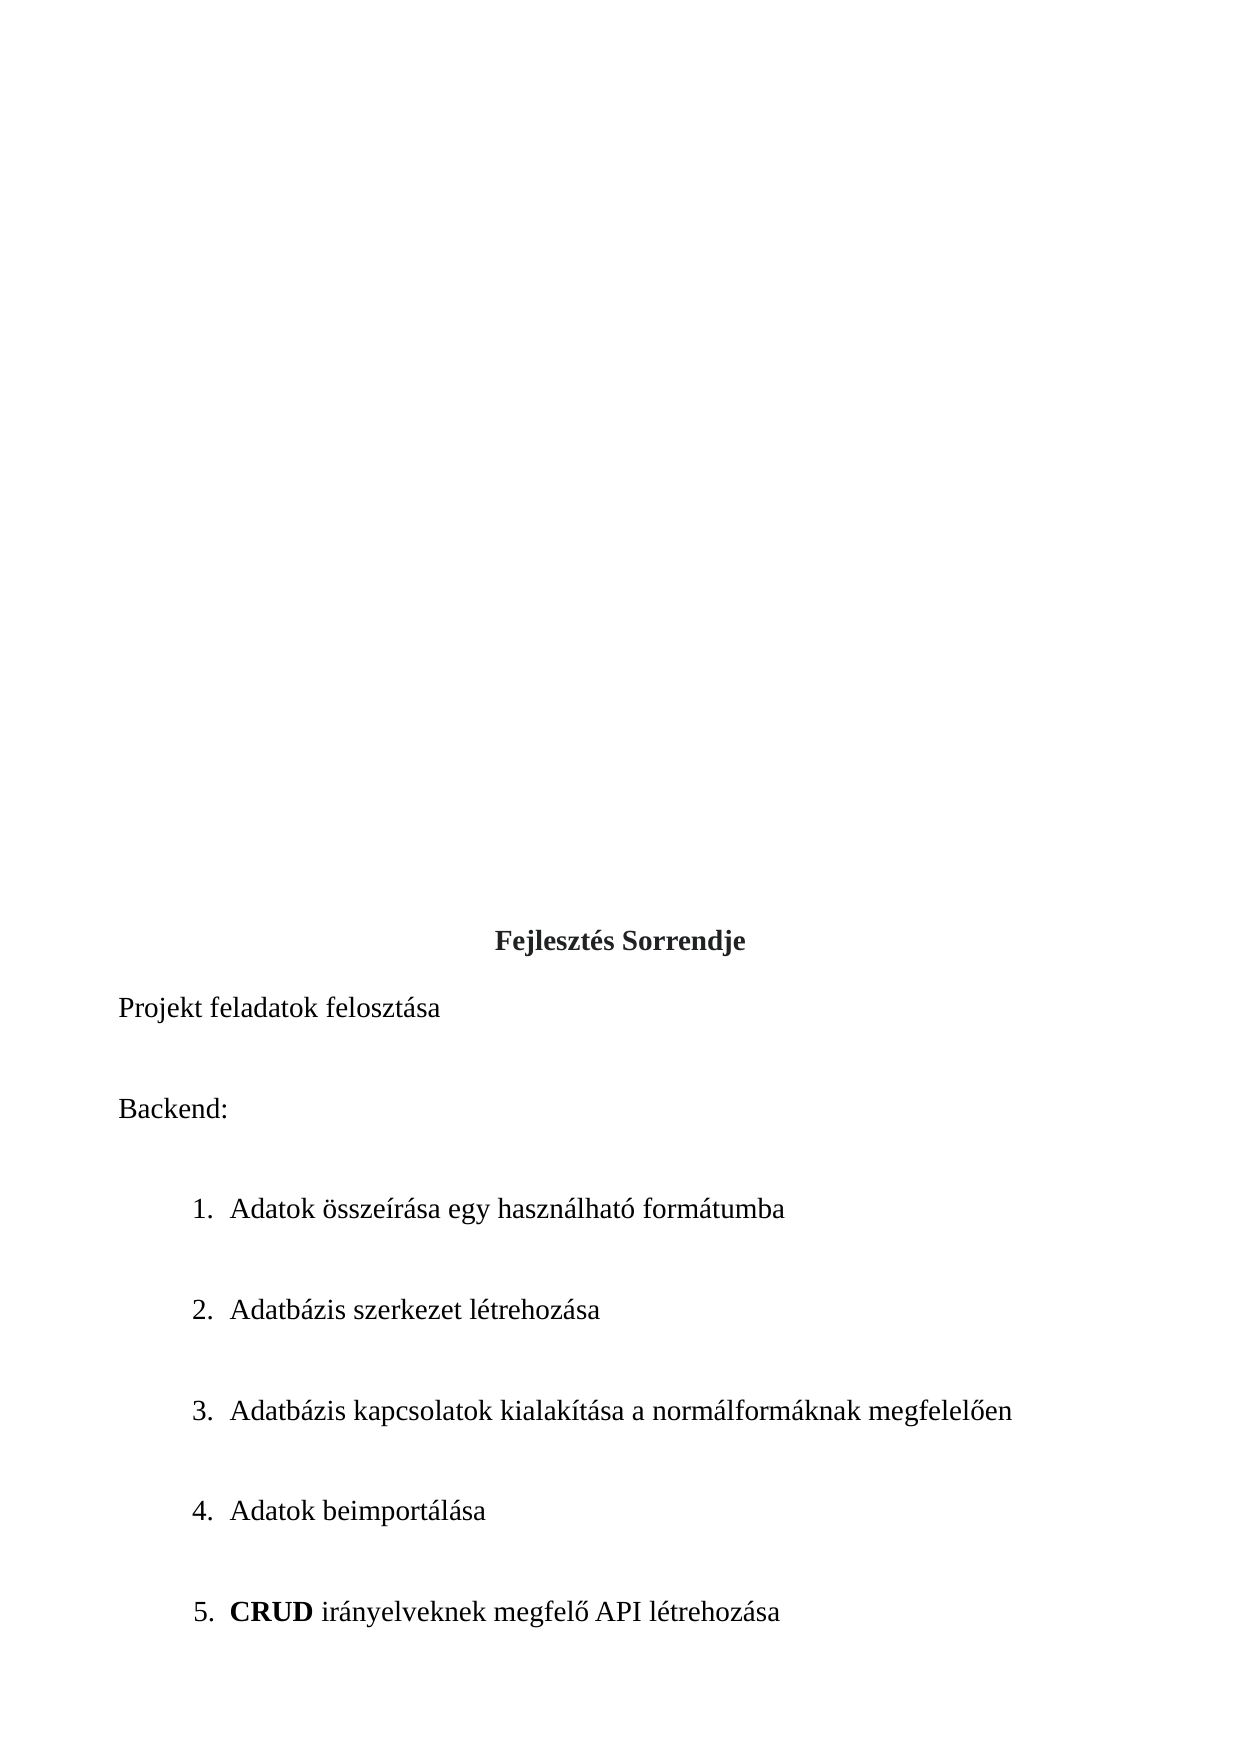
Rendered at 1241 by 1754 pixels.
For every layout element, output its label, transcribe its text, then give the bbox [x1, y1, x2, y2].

text Backend: [118, 1091, 1122, 1124]
list CRUD irányelveknek megfelő API létrehozása [193, 1594, 1122, 1627]
list Adatbázis kapcsolatok kialakítása a normálformáknak megfelelően [192, 1393, 1122, 1426]
text Fejlesztés Sorrendje [118, 923, 1122, 957]
list Adatok beimportálása [192, 1493, 1122, 1527]
text Projekt feladatok felosztása [118, 990, 1122, 1024]
list Adatok összeírása egy használható formátumba [192, 1191, 1122, 1225]
list Adatbázis szerkezet létrehozása [192, 1292, 1122, 1326]
